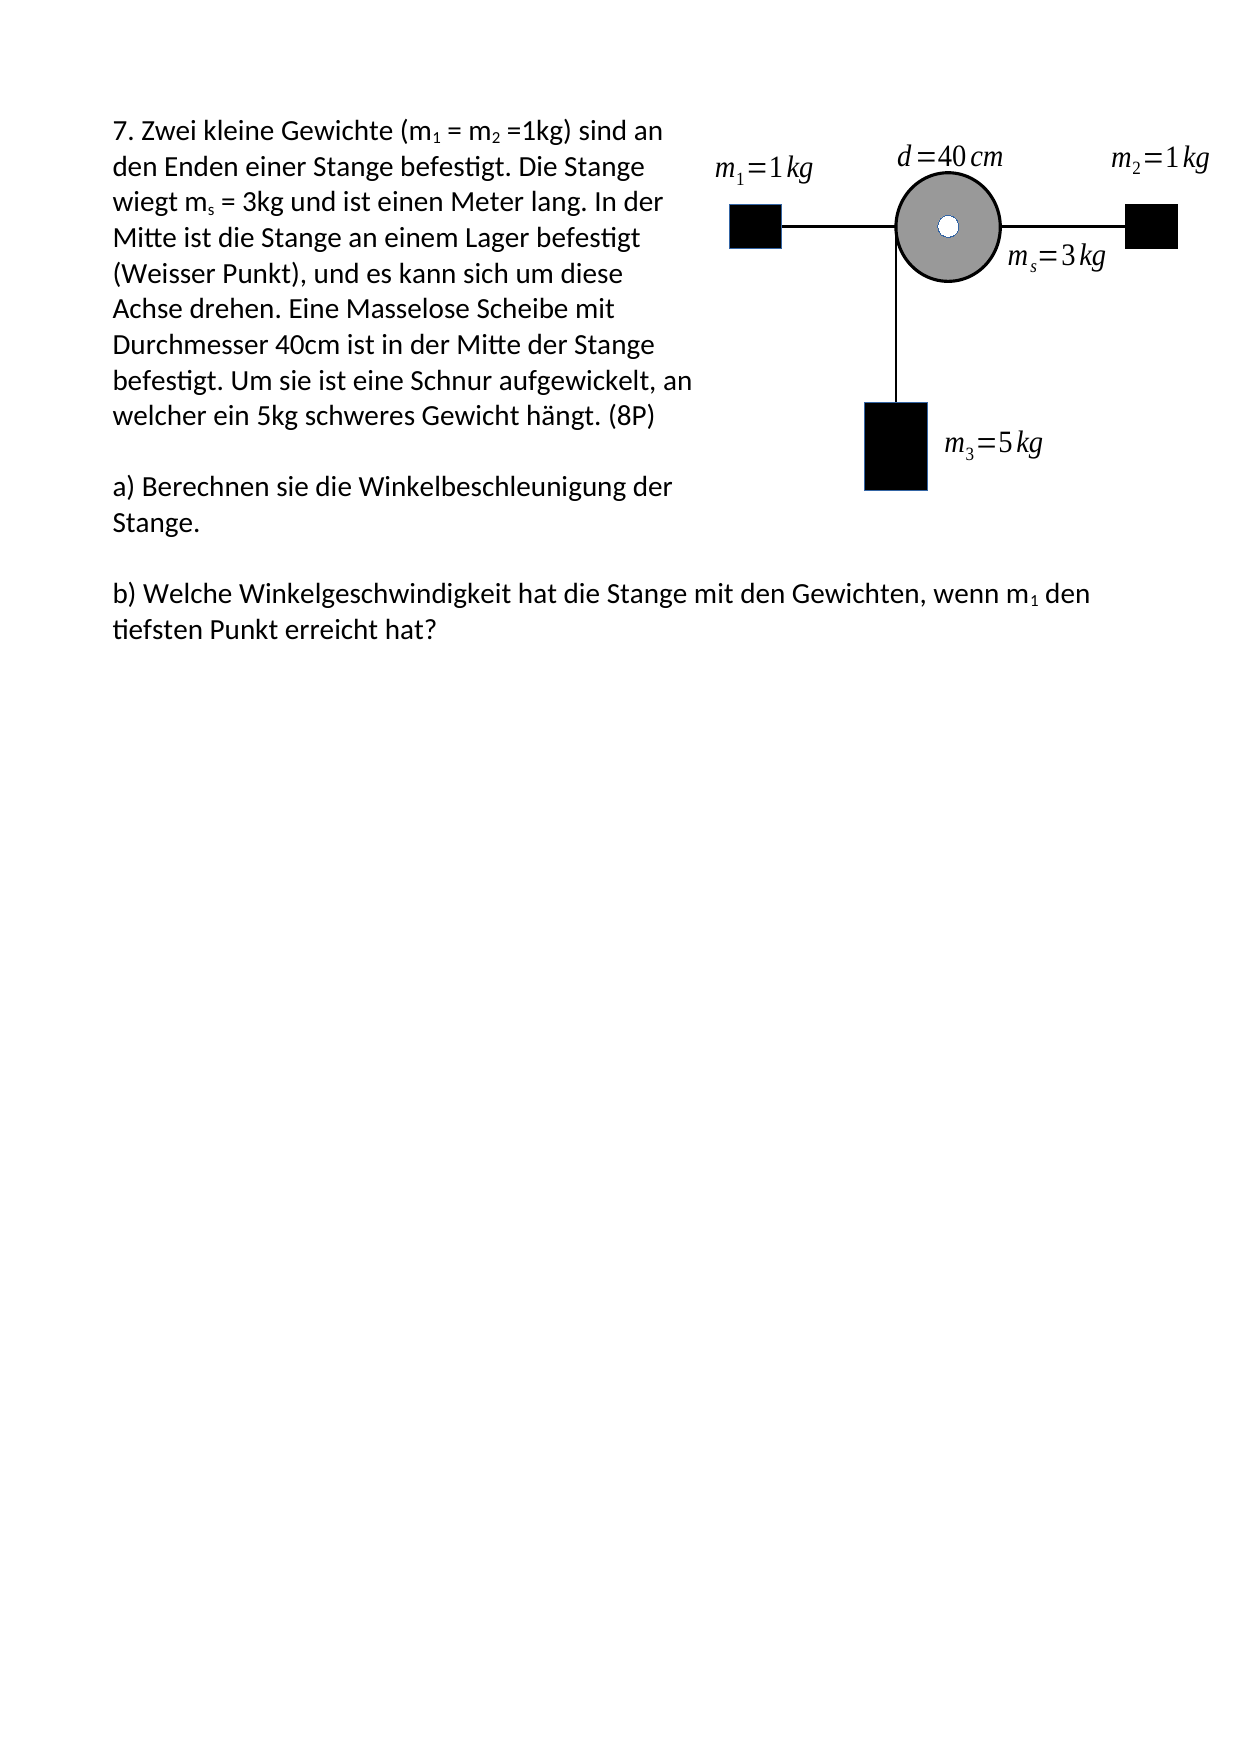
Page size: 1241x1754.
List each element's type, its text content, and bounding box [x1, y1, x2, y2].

text 7. Zwei kleine Gewichte (m1 = m2 =1kg) sind an den Enden einer Stange befestigt. Die Stange wiegt ms = 3kg und ist einen Meter lang. In der Mitte ist die Stange an einem Lager befestigt (Weisser Punkt), und es kann sich um diese Achse drehen. Eine Masselose Scheibe mit Durchmesser 40cm ist in der Mitte der Stange befestigt. Um sie ist eine Schnur aufgewickelt, an welcher ein 5kg schweres Gewicht hängt. (8P) [112, 112, 697, 433]
text b) Welche Winkelgeschwindigkeit hat die Stange mit den Gewichten, wenn m1 den tiefsten Punkt erreicht hat? [112, 575, 1128, 647]
text a) Berechnen sie die Winkelbeschleunigung der Stange. [112, 468, 697, 540]
